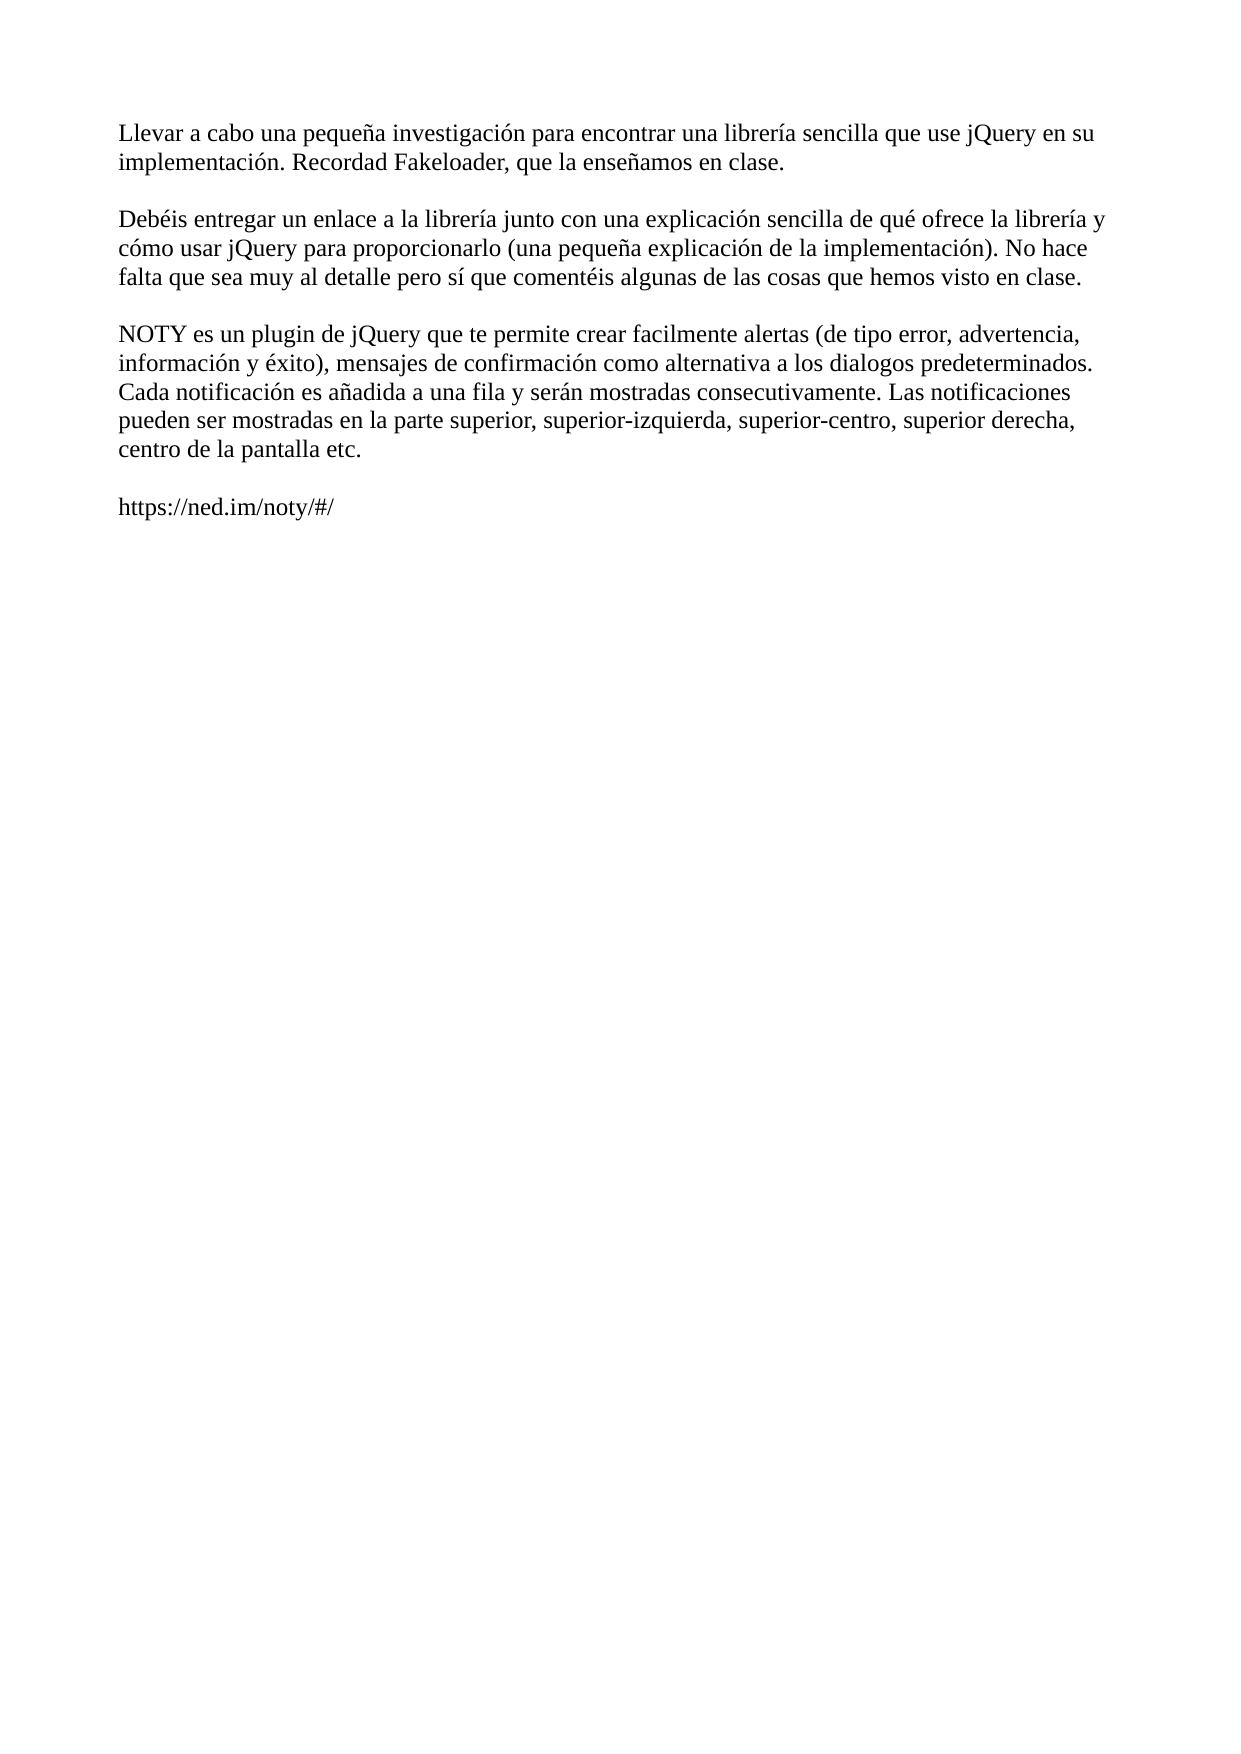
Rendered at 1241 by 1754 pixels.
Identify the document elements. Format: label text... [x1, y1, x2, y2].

text Llevar a cabo una pequeña investigación para encontrar una librería sencilla que use jQuery en su implementación. Recordad Fakeloader, que la enseñamos en clase. [118, 118, 1122, 176]
text Debéis entregar un enlace a la librería junto con una explicación sencilla de qué ofrece la librería y cómo usar jQuery para proporcionarlo (una pequeña explicación de la implementación). No hace falta que sea muy al detalle pero sí que comentéis algunas de las cosas que hemos visto en clase. [118, 204, 1122, 291]
text https://ned.im/noty/#/ [118, 492, 1122, 521]
text NOTY es un plugin de jQuery que te permite crear facilmente alertas (de tipo error, advertencia, información y éxito), mensajes de confirmación como alternativa a los dialogos predeterminados. Cada notificación es añadida a una fila y serán mostradas consecutivamente. Las notificaciones pueden ser mostradas en la parte superior, superior-izquierda, superior-centro, superior derecha, centro de la pantalla etc. [118, 319, 1122, 463]
